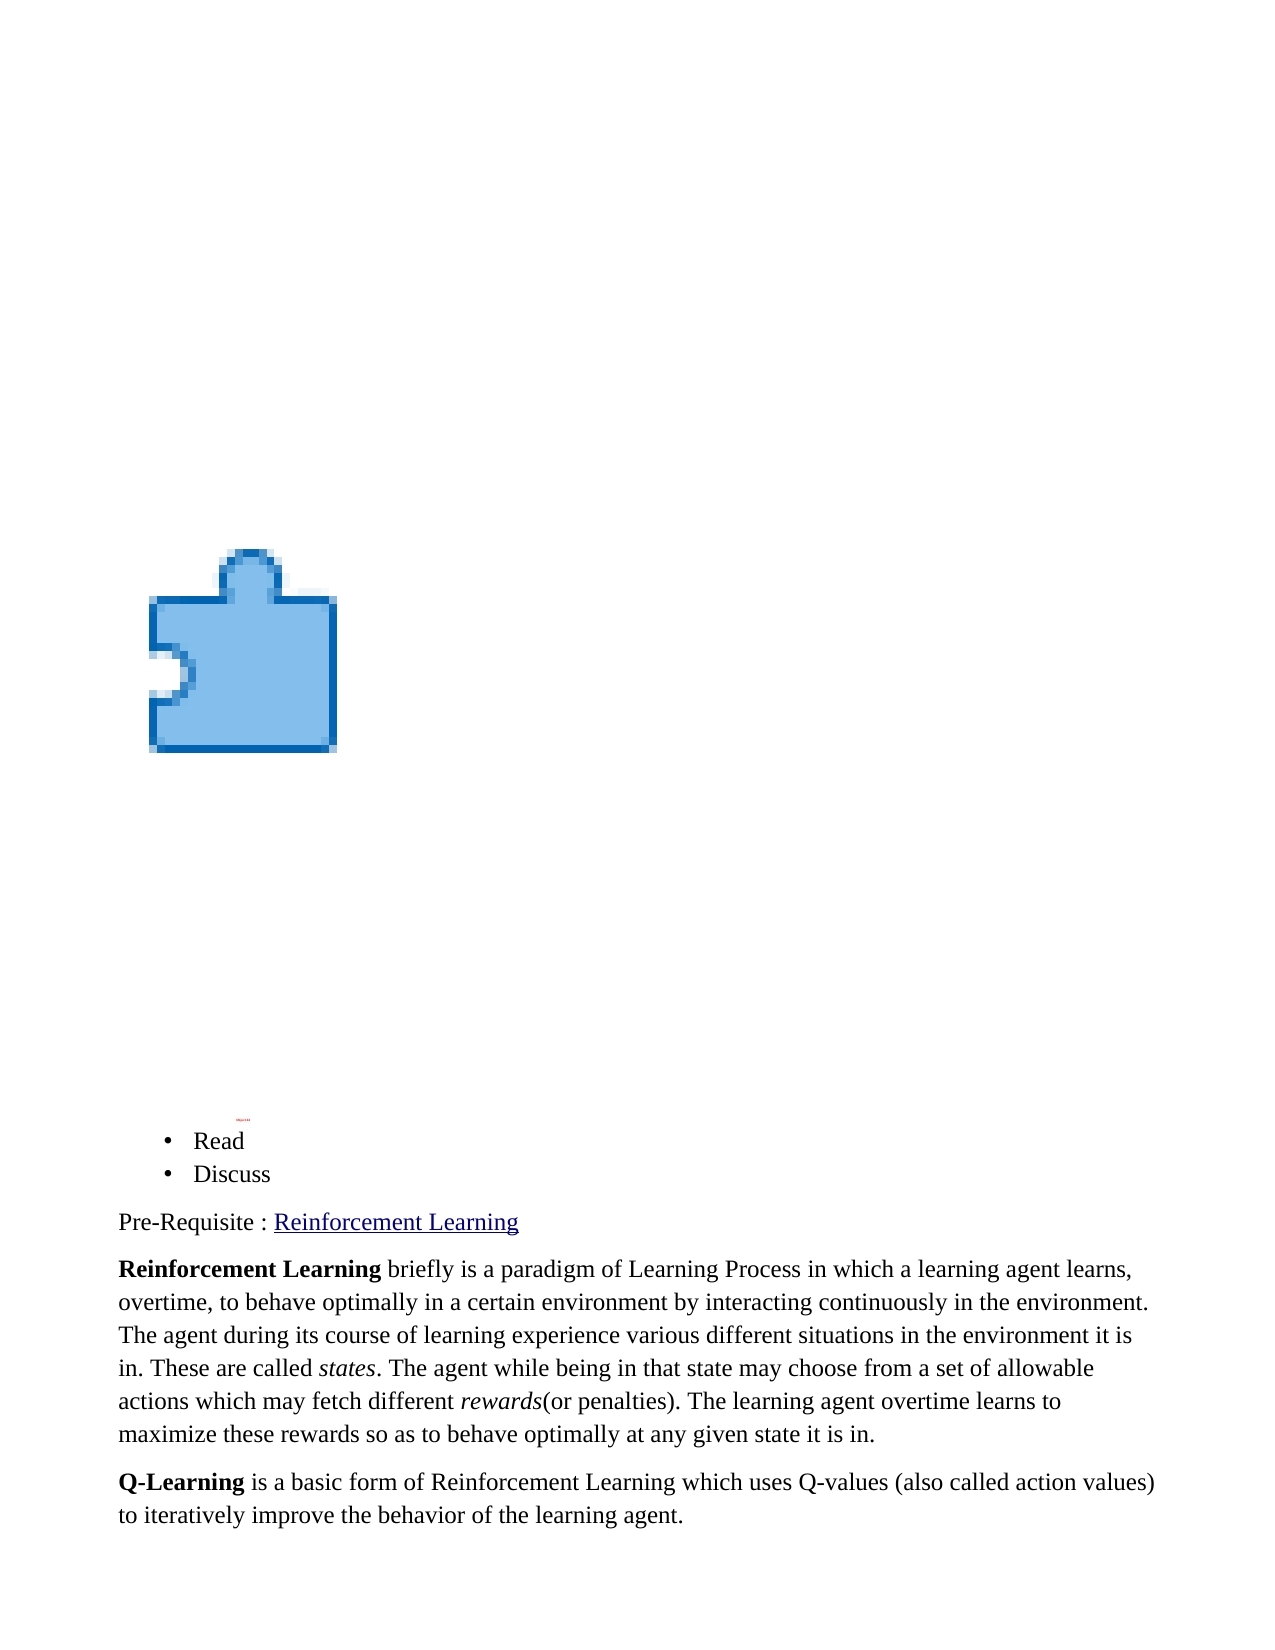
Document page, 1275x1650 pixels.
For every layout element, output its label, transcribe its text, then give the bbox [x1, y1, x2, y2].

text Reinforcement Learning briefly is a paradigm of Learning Process in which a learning agent learns, overtime, to behave optimally in a certain environment by interacting continuously in the environment. The agent during its course of learning experience various different situations in the environment it is in. These are called states. The agent while being in that state may choose from a set of allowable actions which may fetch different rewards(or penalties). The learning agent overtime learns to maximize these rewards so as to behave optimally at any given state it is in. [118, 1254, 1157, 1448]
text Pre-Requisite : Reinforcement Learning [118, 1207, 1157, 1235]
list Discuss [164, 1159, 1157, 1188]
text Q-Learning is a basic form of Reinforcement Learning which uses Q-values (also called action values) to iteratively improve the behavior of the learning agent. [118, 1467, 1157, 1529]
list Read [164, 1126, 1157, 1155]
